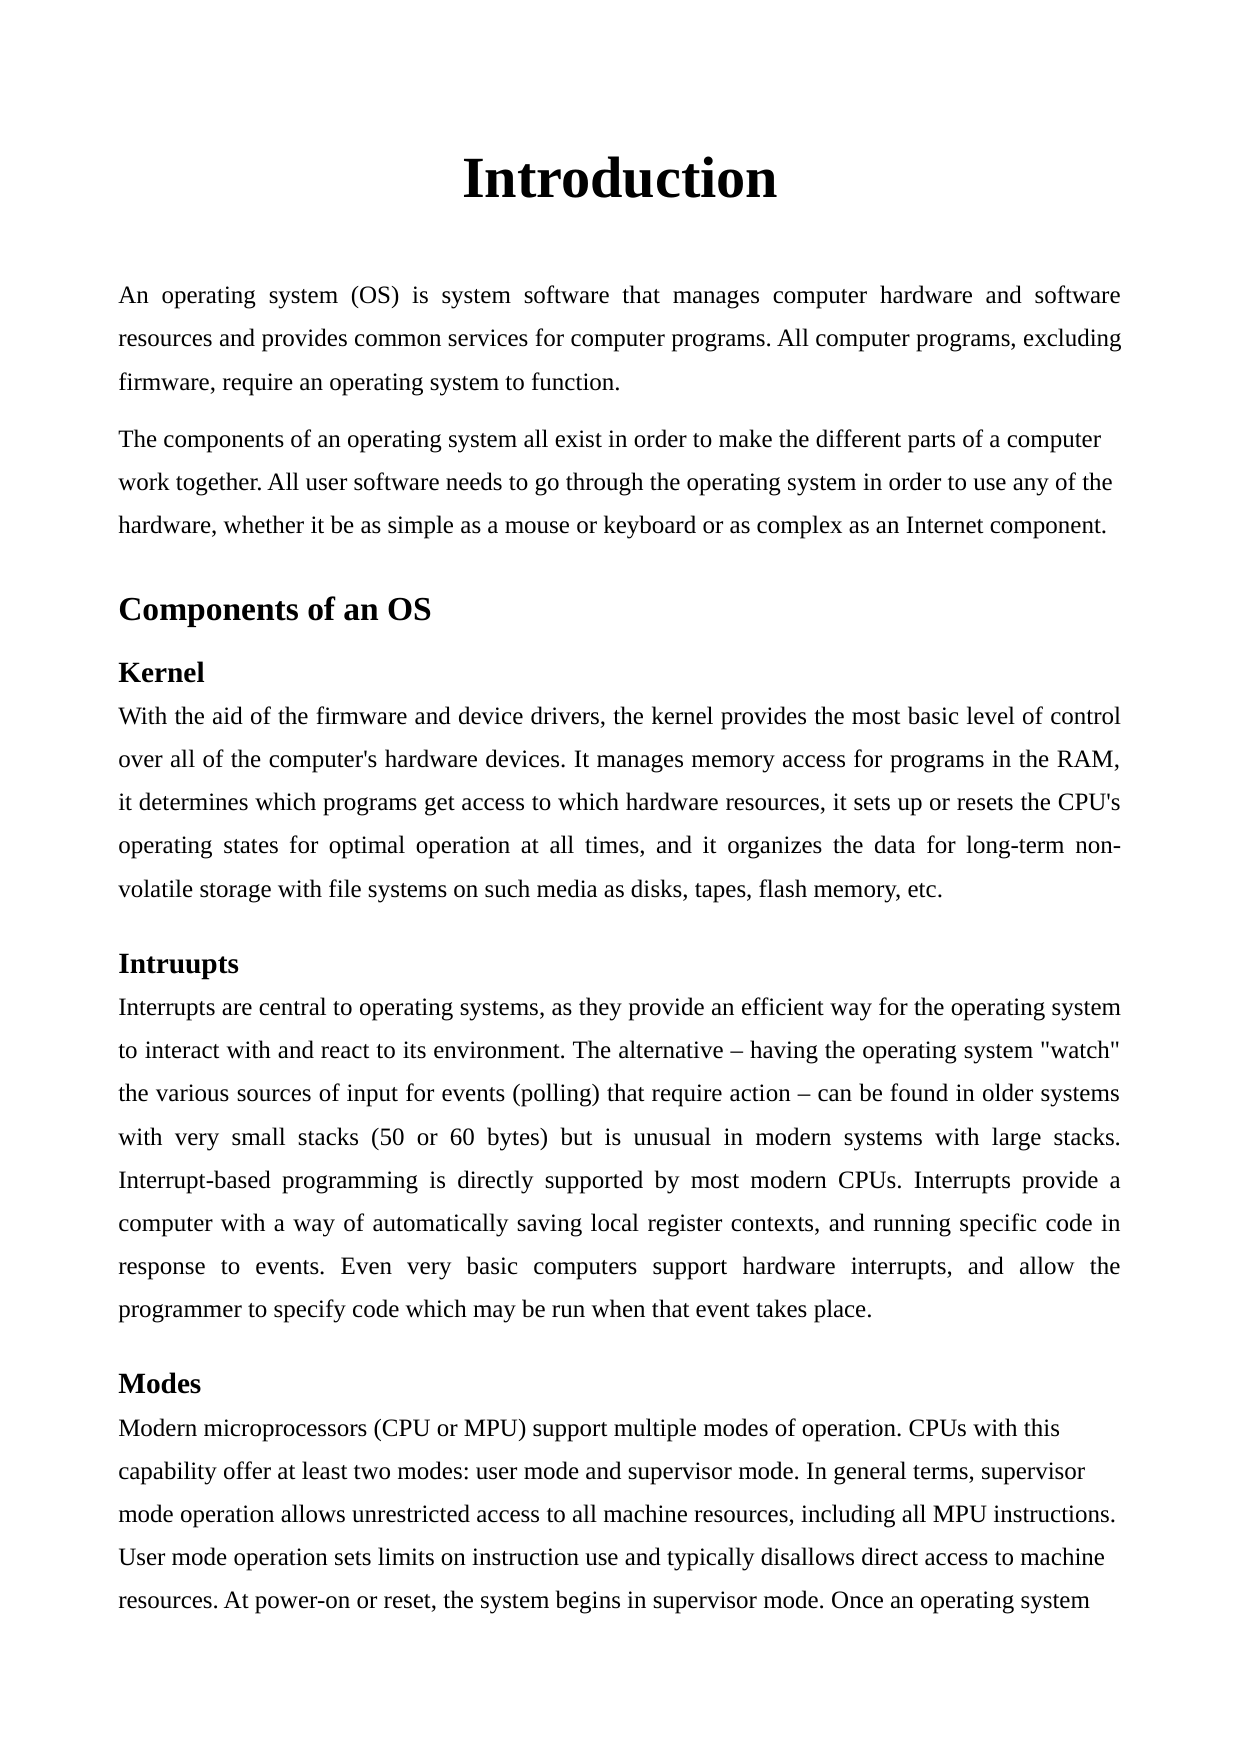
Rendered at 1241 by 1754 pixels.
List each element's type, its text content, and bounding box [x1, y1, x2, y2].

subtitle Components of an OS [118, 589, 1122, 628]
subtitle Kernel [118, 655, 1122, 689]
subtitle Modes [118, 1366, 1122, 1400]
subtitle Intruupts [118, 946, 1122, 980]
text Interrupts are central to operating systems, as they provide an efficient way for the operating system to interact with and react to its environment. The alternative – having the operating system "watch" the various sources of input for events (polling) that require action – can be found in older systems with very small stacks (50 or 60 bytes) but is unusual in modern systems with large stacks. Interrupt-based programming is directly supported by most modern CPUs. Interrupts provide a computer with a way of automatically saving local register contexts, and running specific code in response to events. Even very basic computers support hardware interrupts, and allow the programmer to specify code which may be run when that event takes place. [118, 992, 1122, 1323]
text With the aid of the firmware and device drivers, the kernel provides the most basic level of control over all of the computer's hardware devices. It manages memory access for programs in the RAM, it determines which programs get access to which hardware resources, it sets up or resets the CPU's operating states for optimal operation at all times, and it organizes the data for long-term non-volatile storage with file systems on such media as disks, tapes, flash memory, etc. [118, 701, 1122, 902]
text Modern microprocessors (CPU or MPU) support multiple modes of operation. CPUs with this capability offer at least two modes: user mode and supervisor mode. In general terms, supervisor mode operation allows unrestricted access to all machine resources, including all MPU instructions. User mode operation sets limits on instruction use and typically disallows direct access to machine resources. At power-on or reset, the system begins in supervisor mode. Once an operating system [118, 1413, 1122, 1614]
text An operating system (OS) is system software that manages computer hardware and software resources and provides common services for computer programs. All computer programs, excluding firmware, require an operating system to function. [118, 280, 1122, 395]
title Introduction [118, 143, 1122, 210]
text The components of an operating system all exist in order to make the different parts of a computer work together. All user software needs to go through the operating system in order to use any of the hardware, whether it be as simple as a mouse or keyboard or as complex as an Internet component. [118, 424, 1122, 539]
